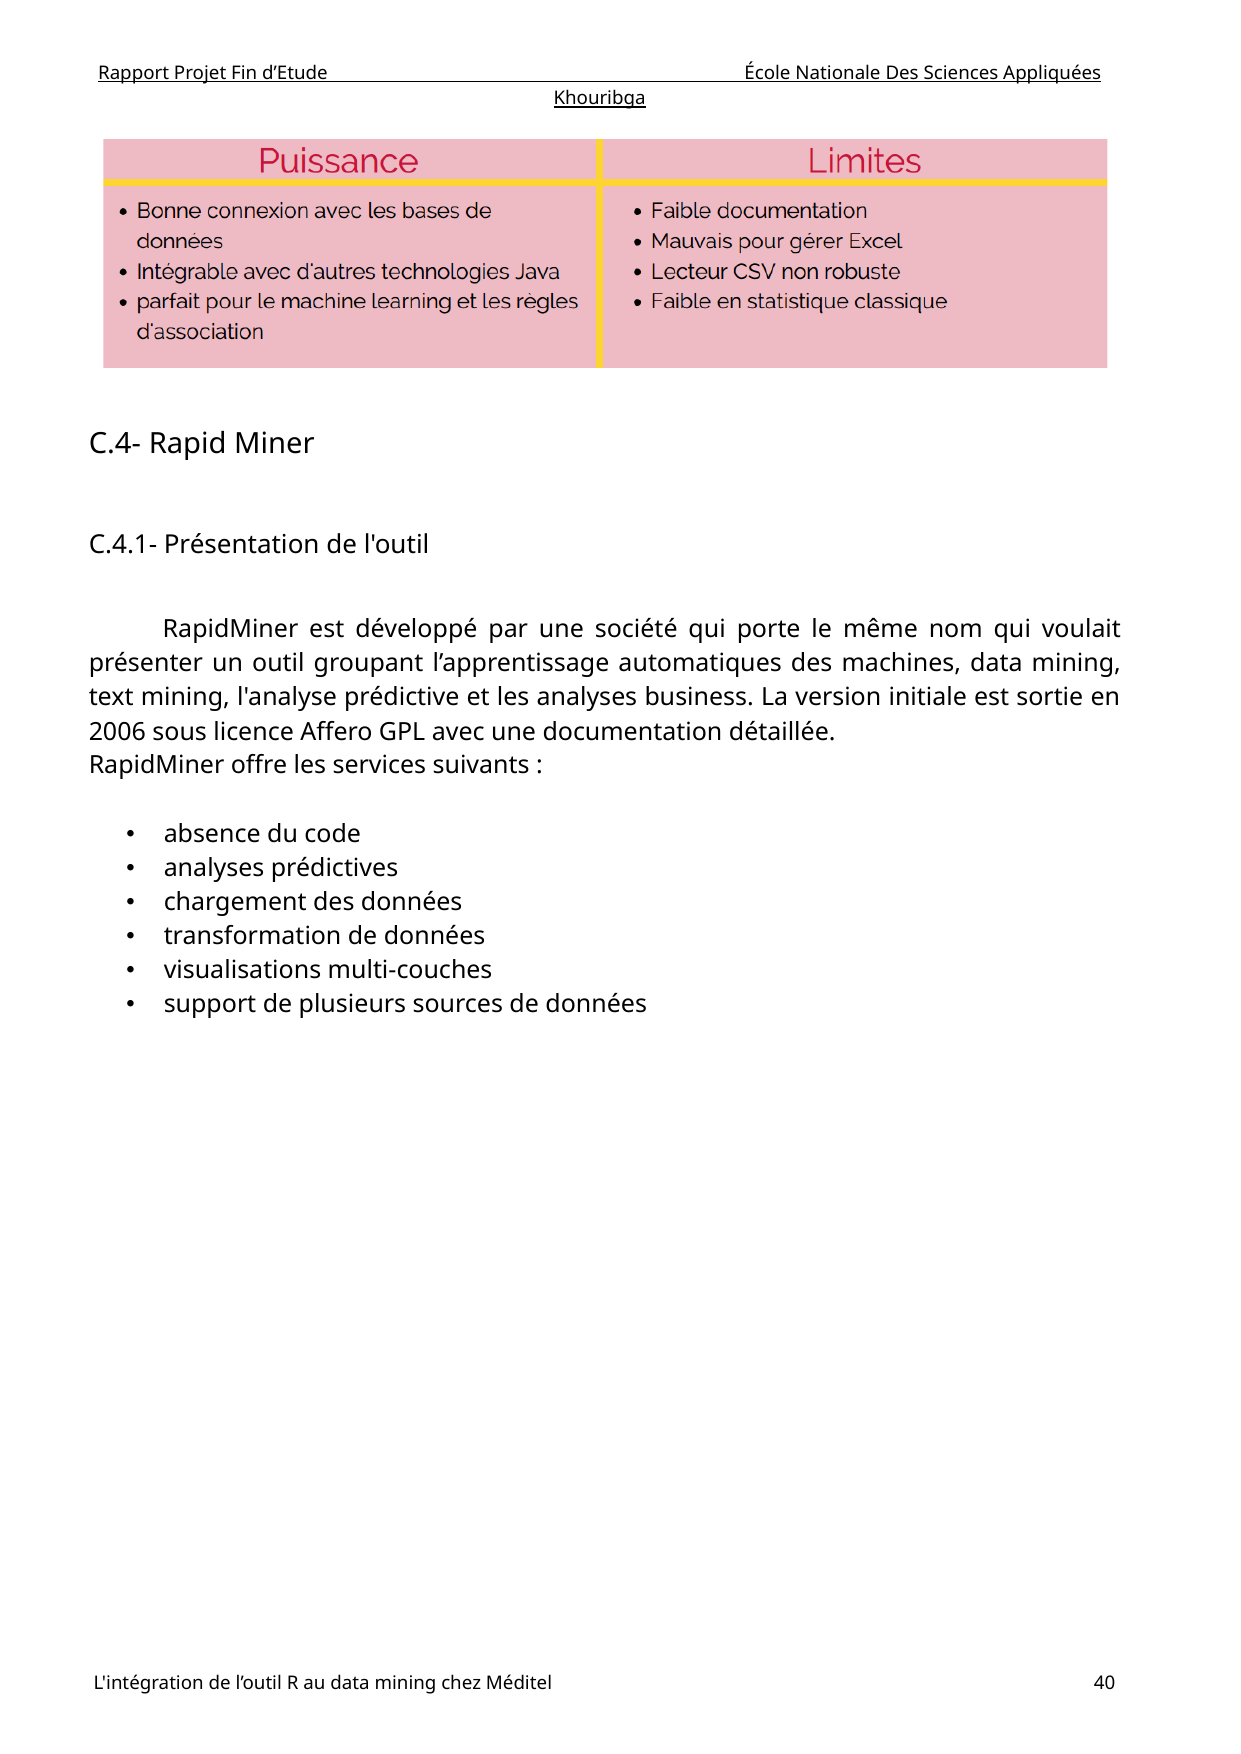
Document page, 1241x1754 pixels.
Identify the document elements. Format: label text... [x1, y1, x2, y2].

list chargement des données [126, 883, 1122, 917]
list visualisations multi-couches [126, 952, 1122, 986]
text RapidMiner est développé par une société qui porte le même nom qui voulait présenter un outil groupant l’apprentissage automatiques des machines, data mining, text mining, l'analyse prédictive et les analyses business. La version initiale est sortie en 2006 sous licence Affero GPL avec une documentation détaillée. [88, 611, 1122, 747]
subtitle Rapid Miner [88, 422, 1122, 462]
list transformation de données [126, 917, 1122, 952]
list support de plusieurs sources de données [126, 986, 1122, 1020]
list absence du code [126, 815, 1122, 849]
picture [103, 139, 1108, 368]
list analyses prédictives [126, 849, 1122, 883]
text RapidMiner offre les services suivants : [88, 747, 1122, 781]
subtitle Présentation de l'outil [88, 526, 1122, 562]
